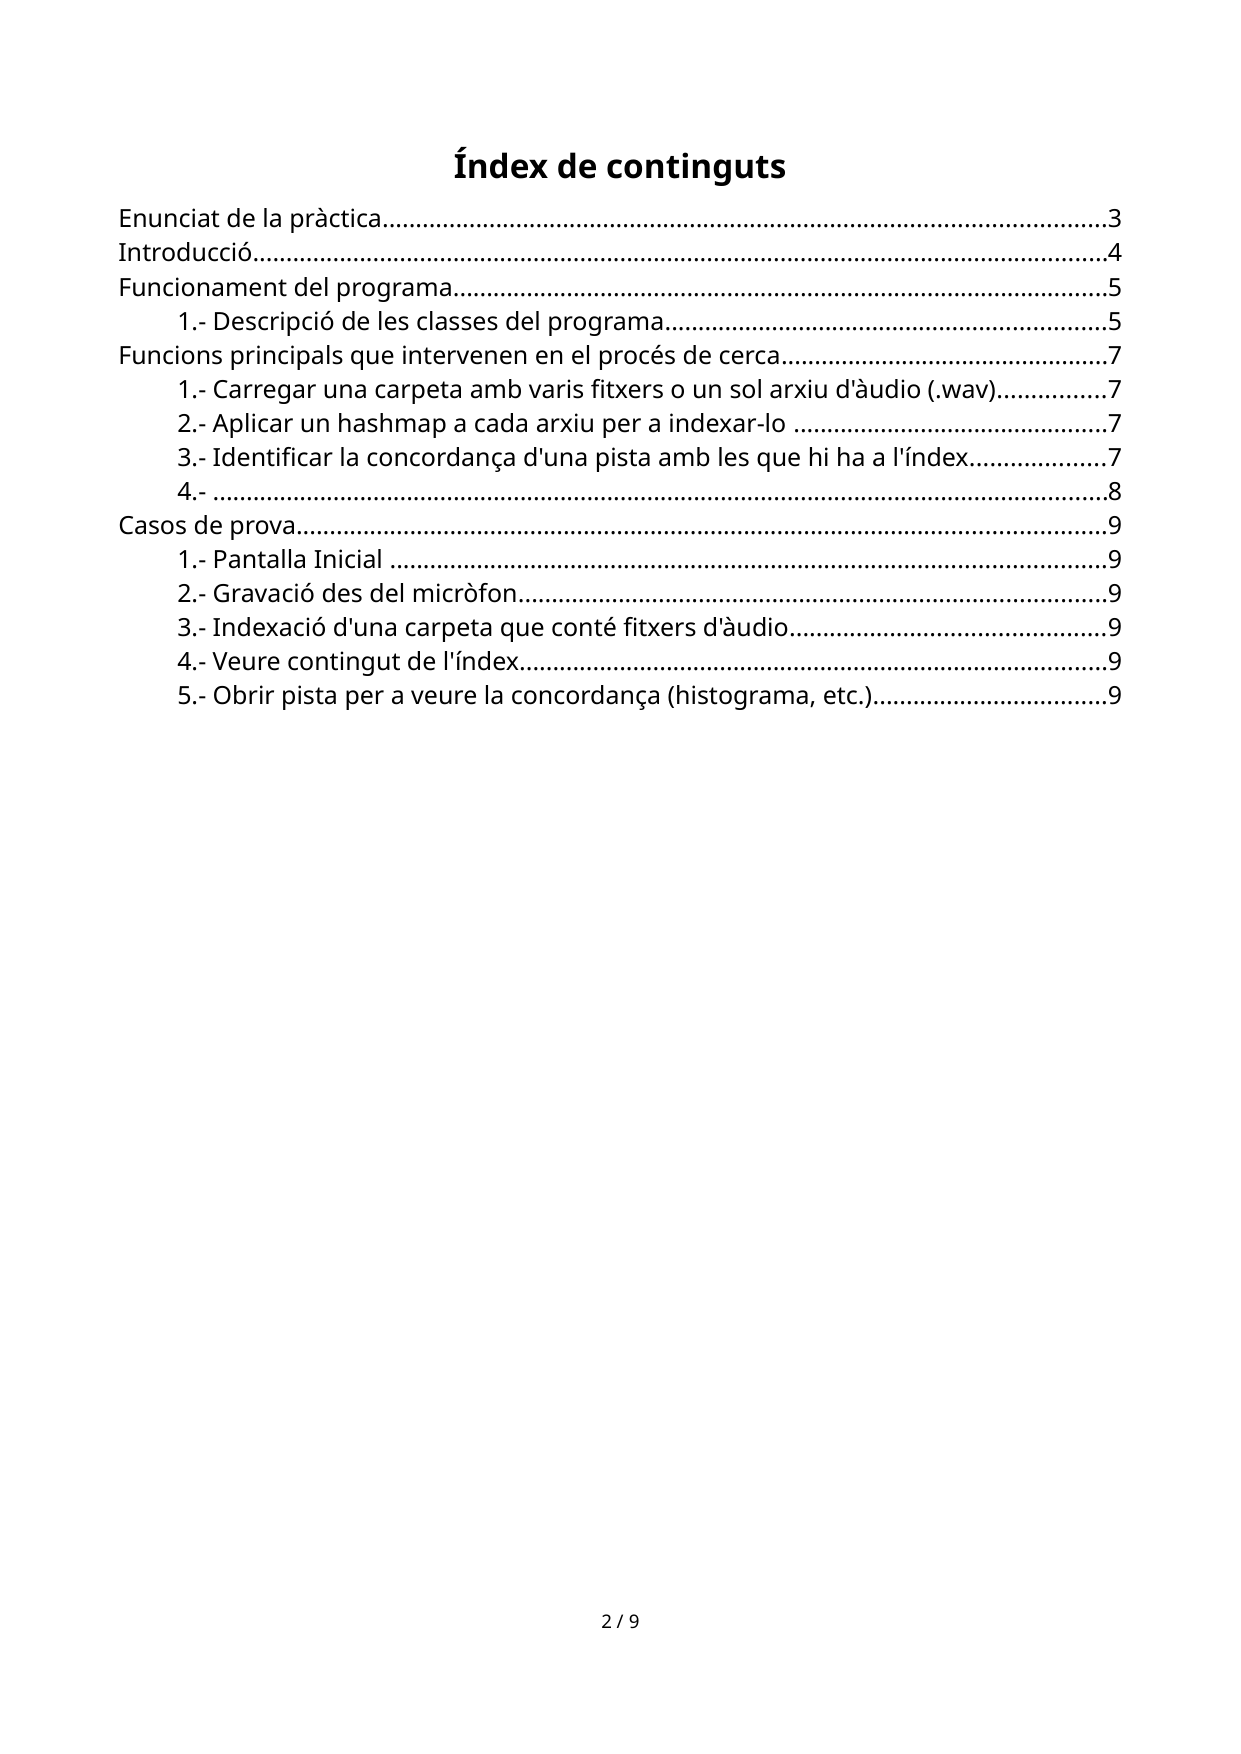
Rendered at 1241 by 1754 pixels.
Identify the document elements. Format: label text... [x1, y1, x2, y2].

text 4.- 8 [177, 473, 1122, 508]
text 3.- Indexació d'una carpeta que conté fitxers d'àudio 9 [177, 610, 1122, 644]
text 1.- Carregar una carpeta amb varis fitxers o un sol arxiu d'àudio (.wav) 7 [177, 371, 1122, 405]
text 2.- Gravació des del micròfon 9 [177, 576, 1122, 610]
text Funcions principals que intervenen en el procés de cerca 7 [118, 337, 1122, 371]
text 1.- Descripció de les classes del programa 5 [177, 303, 1122, 337]
text 2.- Aplicar un hashmap a cada arxiu per a indexar-lo 7 [177, 405, 1122, 439]
text Introducció 4 [118, 235, 1122, 269]
text 3.- Identificar la concordança d'una pista amb les que hi ha a l'índex. 7 [177, 439, 1122, 473]
text 5.- Obrir pista per a veure la concordança (histograma, etc.) 9 [177, 678, 1122, 712]
text 4.- Veure contingut de l'índex 9 [177, 644, 1122, 678]
text Casos de prova 9 [118, 508, 1122, 542]
text Funcionament del programa 5 [118, 269, 1122, 303]
text 1.- Pantalla Inicial 9 [177, 542, 1122, 576]
title Índex de continguts [118, 143, 1122, 188]
text Enunciat de la pràctica 3 [118, 201, 1122, 235]
